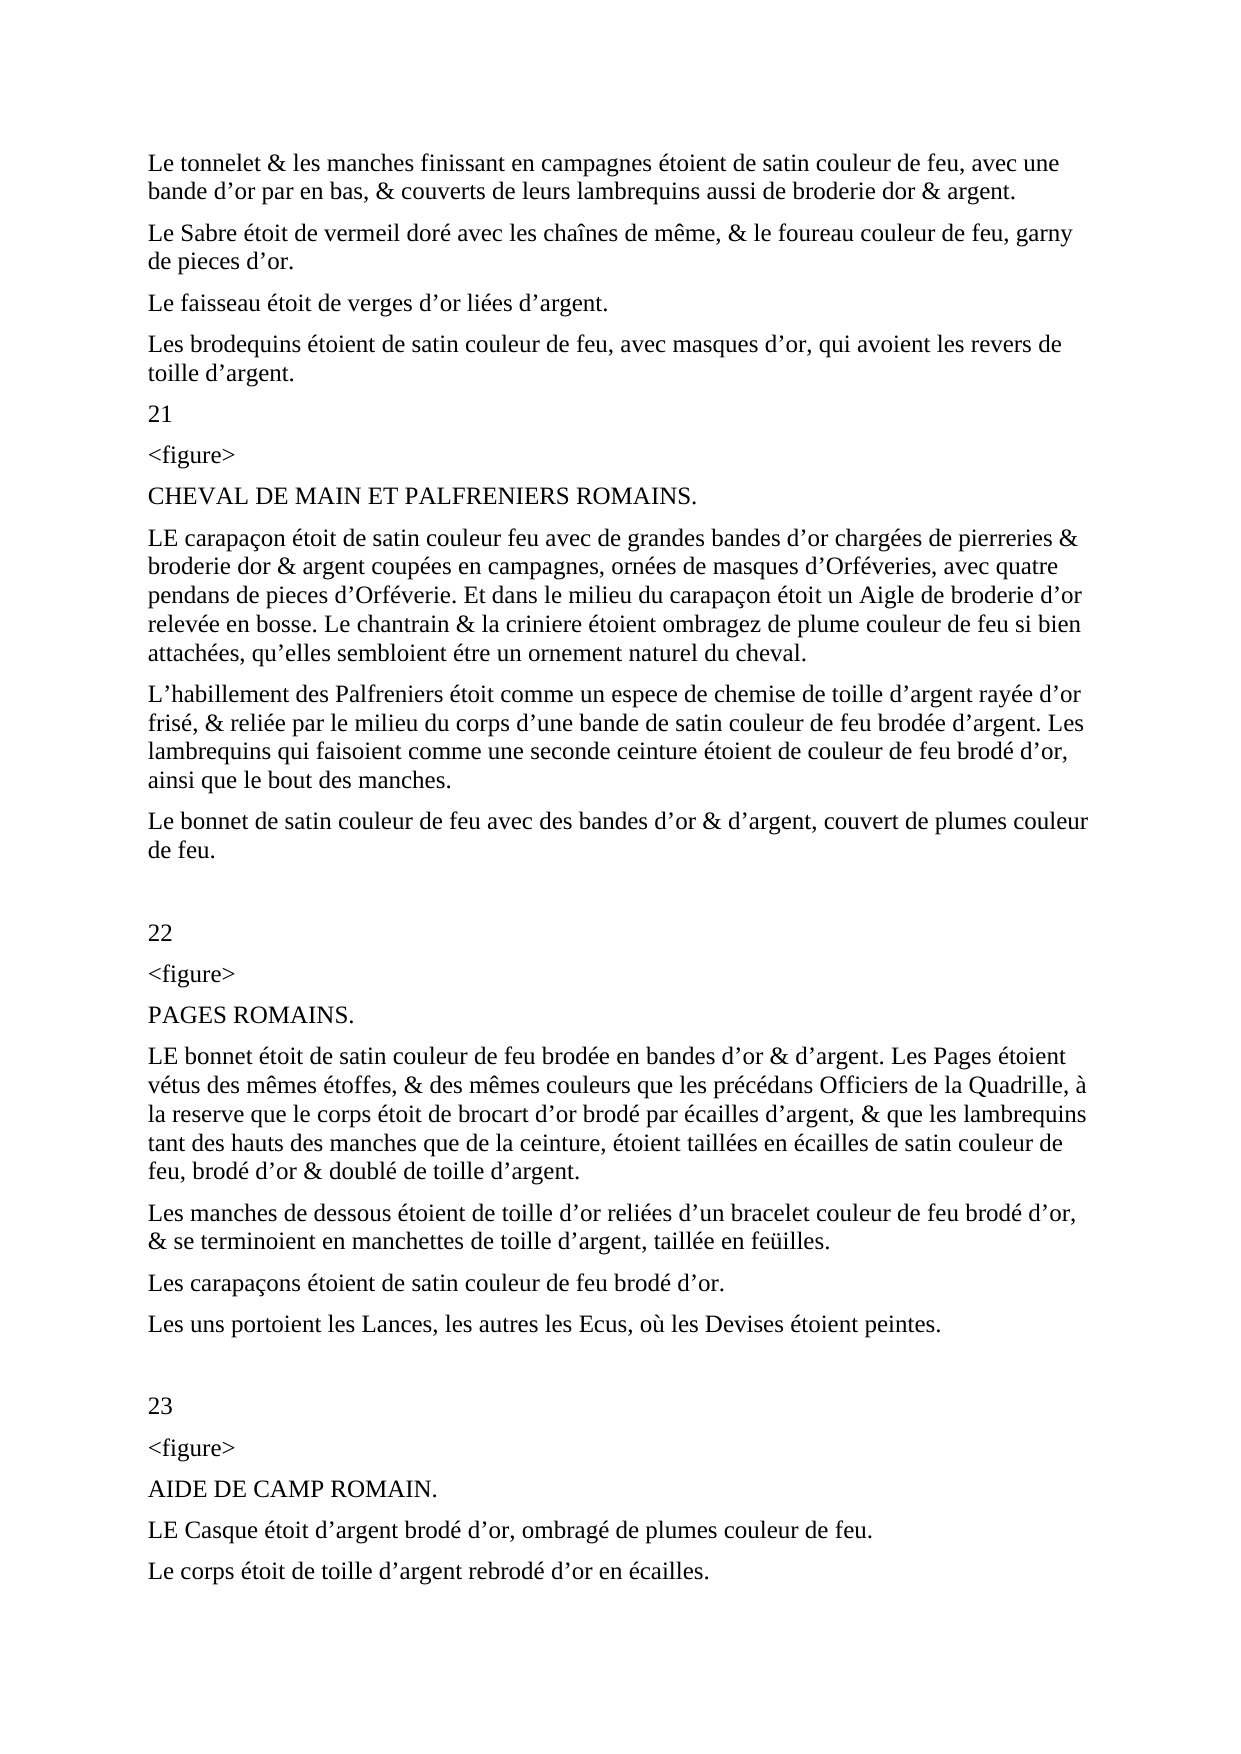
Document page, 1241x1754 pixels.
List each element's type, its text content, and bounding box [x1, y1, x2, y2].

text Les manches de dessous étoient de toille d’or reliées d’un bracelet couleur de feu brodé d’or, & se terminoient en manchettes de toille d’argent, taillée en feüilles. [148, 1198, 1093, 1255]
text Les uns portoient les Lances, les autres les Ecus, où les Devises étoient peintes. [148, 1309, 1093, 1338]
text <figure> [148, 440, 1093, 469]
text Le faisseau étoit de verges d’or liées d’argent. [148, 288, 1093, 316]
text Les brodequins étoient de satin couleur de feu, avec masques d’or, qui avoient les revers de toille d’argent. [148, 329, 1093, 386]
text Le bonnet de satin couleur de feu avec des bandes d’or & d’argent, couvert de plumes couleur de feu. [148, 806, 1093, 864]
text Le corps étoit de toille d’argent rebrodé d’or en écailles. [148, 1556, 1093, 1585]
text L’habillement des Palfreniers étoit comme un espece de chemise de toille d’argent rayée d’or frisé, & reliée par le milieu du corps d’une bande de satin couleur de feu brodée d’argent. Les lambrequins qui faisoient comme une seconde ceinture étoient de couleur de feu brodé d’or, ainsi que le bout des manches. [148, 679, 1093, 794]
text <figure> [148, 1433, 1093, 1461]
text PAGES ROMAINS. [148, 1000, 1093, 1029]
text LE bonnet étoit de satin couleur de feu brodée en bandes d’or & d’argent. Les Pages étoient vétus des mêmes étoffes, & des mêmes couleurs que les précédans Officiers de la Quadrille, à la reserve que le corps étoit de brocart d’or brodé par écailles d’argent, & que les lambrequins tant des hauts des manches que de la ceinture, étoient taillées en écailles de satin couleur de feu, brodé d’or & doublé de toille d’argent. [148, 1041, 1093, 1185]
text LE carapaçon étoit de satin couleur feu avec de grandes bandes d’or chargées de pierreries & broderie dor & argent coupées en campagnes, ornées de masques d’Orféveries, avec quatre pendans de pieces d’Orféverie. Et dans le milieu du carapaçon étoit un Aigle de broderie d’or relevée en bosse. Le chantrain & la criniere étoient ombragez de plume couleur de feu si bien attachées, qu’elles sembloient étre un ornement naturel du cheval. [148, 523, 1093, 666]
text <figure> [148, 959, 1093, 988]
text Les carapaçons étoient de satin couleur de feu brodé d’or. [148, 1268, 1093, 1296]
text Le Sabre étoit de vermeil doré avec les chaînes de même, & le foureau couleur de feu, garny de pieces d’or. [148, 218, 1093, 275]
text 23 [148, 1391, 1093, 1420]
text LE Casque étoit d’argent brodé d’or, ombragé de plumes couleur de feu. [148, 1515, 1093, 1544]
text 22 [148, 918, 1093, 946]
text AIDE DE CAMP ROMAIN. [148, 1474, 1093, 1503]
text 21 [148, 399, 1093, 428]
text CHEVAL DE MAIN ET PALFRENIERS ROMAINS. [148, 481, 1093, 510]
text Le tonnelet & les manches finissant en campagnes étoient de satin couleur de feu, avec une bande d’or par en bas, & couverts de leurs lambrequins aussi de broderie dor & argent. [148, 148, 1093, 205]
